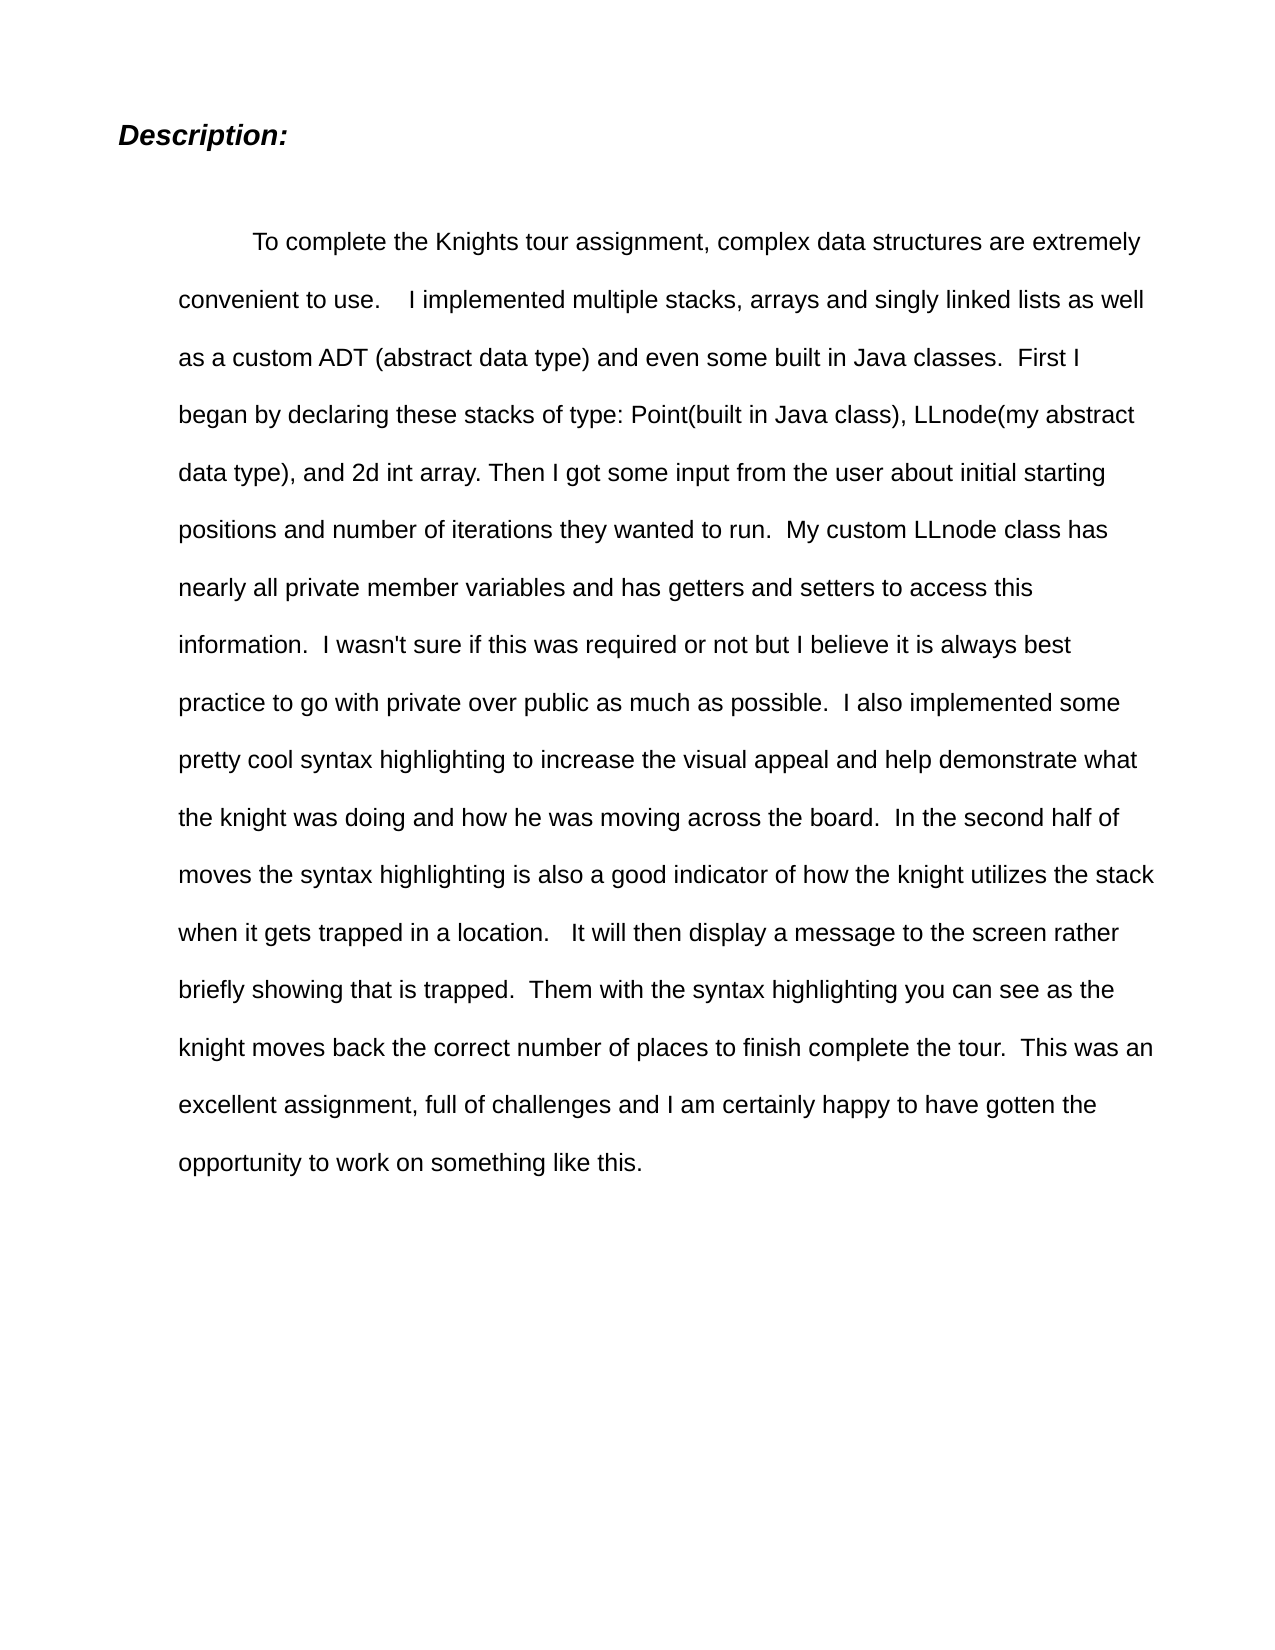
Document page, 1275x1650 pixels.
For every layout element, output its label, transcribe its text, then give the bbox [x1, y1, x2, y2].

subtitle Description: [118, 118, 1157, 152]
subtitle To complete the Knights tour assignment, complex data structures are extremely convenient to use. I implemented multiple stacks, arrays and singly linked lists as well as a custom ADT (abstract data type) and even some built in Java classes. First I began by declaring these stacks of type: Point(built in Java class), LLnode(my abstract data type), and 2d int array. Then I got some input from the user about initial starting positions and number of iterations they wanted to run. My custom LLnode class has nearly all private member variables and has getters and setters to access this information. I wasn't sure if this was required or not but I believe it is always best practice to go with private over public as much as possible. I also implemented some pretty cool syntax highlighting to increase the visual appeal and help demonstrate what the knight was doing and how he was moving across the board. In the second half of moves the syntax highlighting is also a good indicator of how the knight utilizes the stack when it gets trapped in a location. It will then display a message to the screen rather briefly showing that is trapped. Them with the syntax highlighting you can see as the knight moves back the correct number of places to finish complete the tour. This was an excellent assignment, full of challenges and I am certainly happy to have gotten the opportunity to work on something like this. [118, 223, 1157, 1176]
